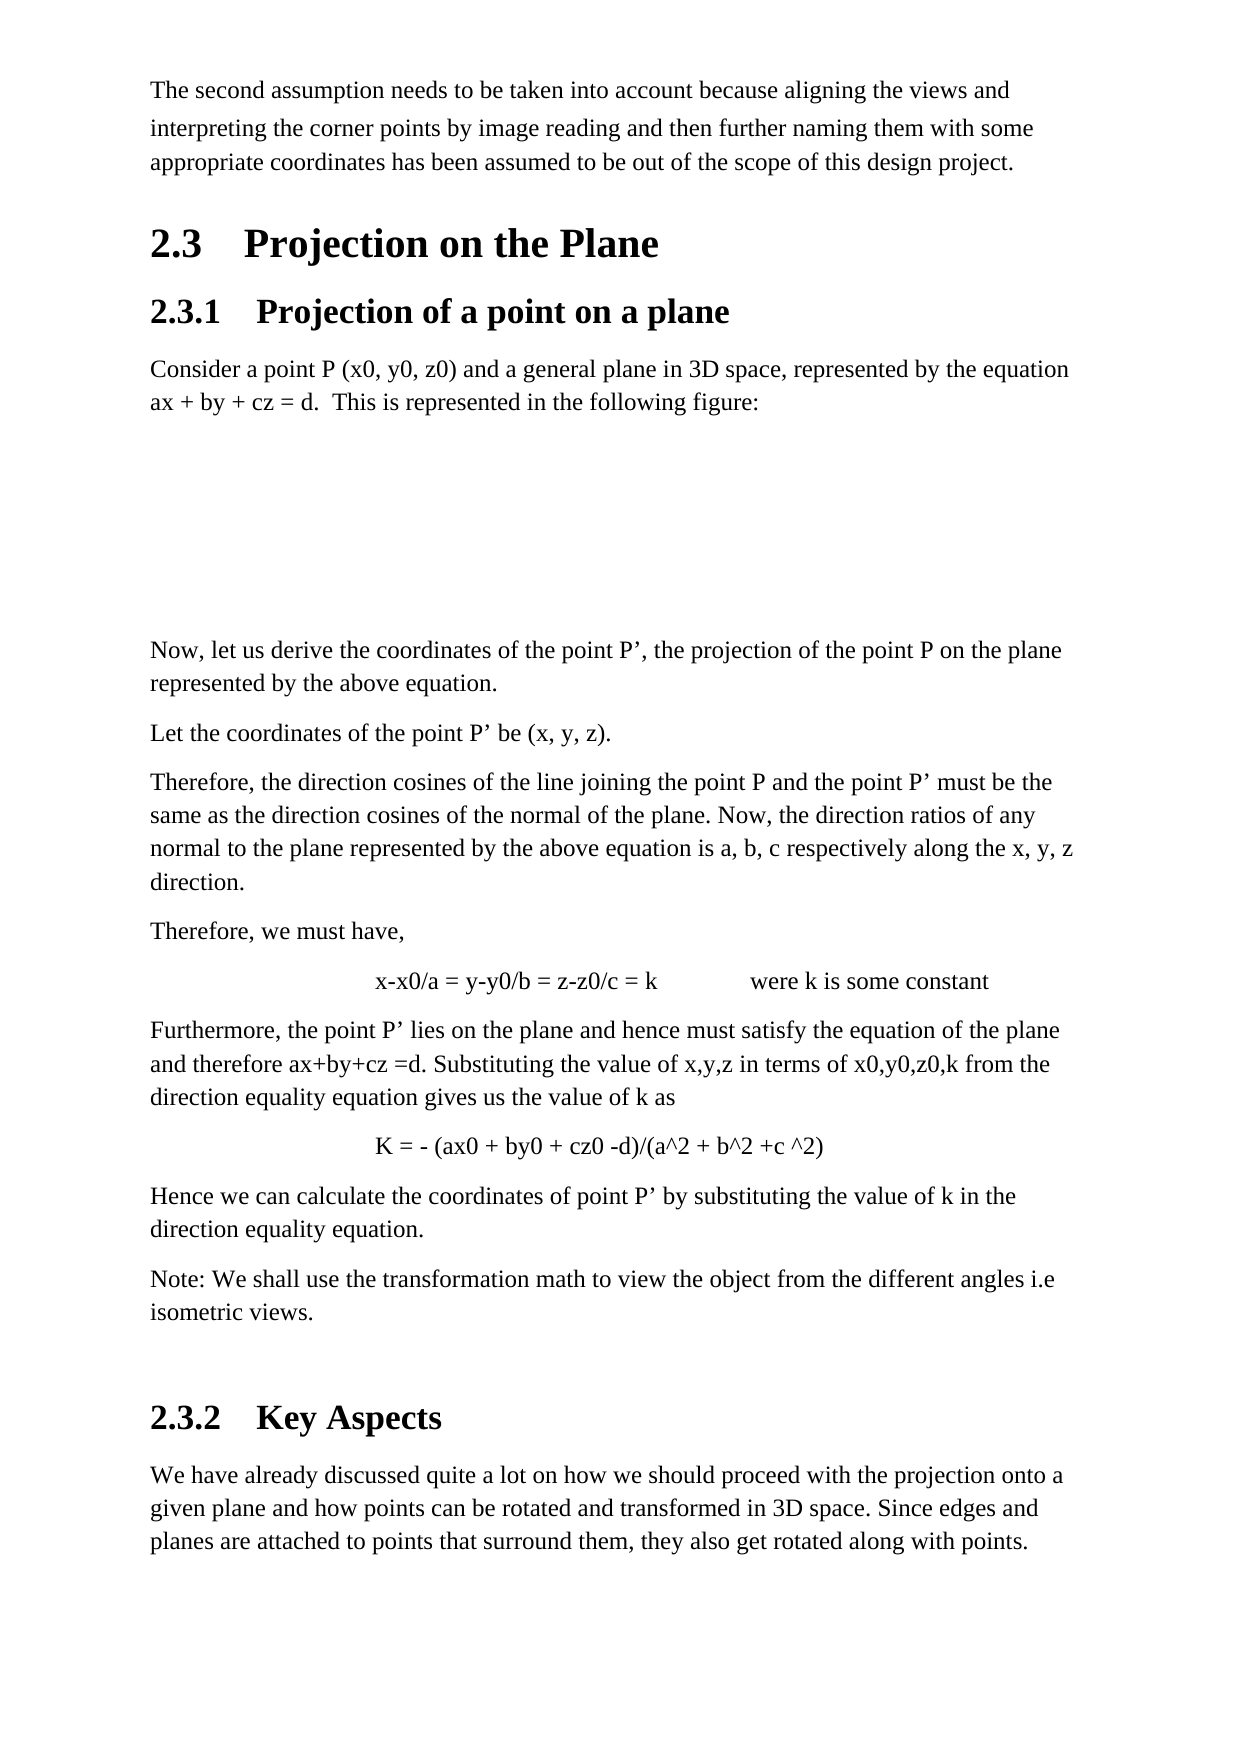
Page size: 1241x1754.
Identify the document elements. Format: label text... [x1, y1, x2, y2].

text Now, let us derive the coordinates of the point P’, the projection of the point P on the plane represented by the above equation. [150, 635, 1090, 697]
text We have already discussed quite a lot on how we should proceed with the projection onto a given plane and how points can be rotated and transformed in 3D space. Since edges and planes are attached to points that surround them, they also get rotated along with points. [150, 1460, 1090, 1554]
text 2.3.2 Key Aspects [150, 1396, 1090, 1437]
text Therefore, the direction cosines of the line joining the point P and the point P’ must be the same as the direction cosines of the normal of the plane. Now, the direction ratios of any normal to the plane represented by the above equation is a, b, c respectively along the x, y, z direction. [150, 767, 1090, 895]
text Consider a point P (x0, y0, z0) and a general plane in 3D space, represented by the equation ax + by + cz = d. This is represented in the following figure: [150, 354, 1090, 415]
text Note: We shall use the transformation math to view the object from the different angles i.e isometric views. [150, 1264, 1090, 1326]
text Let the coordinates of the point P’ be (x, y, z). [150, 718, 1090, 747]
text K = - (ax0 + by0 + cz0 -d)/(a^2 + b^2 +c ^2) [150, 1131, 1090, 1160]
text The second assumption needs to be taken into account because aligning the views and interpreting the corner points by image reading and then further naming them with some appropriate coordinates has been assumed to be out of the scope of this design project. [150, 75, 1090, 175]
text Therefore, we must have, [150, 916, 1090, 945]
text 2.3 Projection on the Plane [150, 218, 1090, 266]
text x-x0/a = y-y0/b = z-z0/c = k were k is some constant [150, 966, 1090, 995]
text 2.3.1 Projection of a point on a plane [150, 290, 1090, 331]
text Furthermore, the point P’ lies on the plane and hence must satisfy the equation of the plane and therefore ax+by+cz =d. Substituting the value of x,y,z in terms of x0,y0,z0,k from the direction equality equation gives us the value of k as [150, 1016, 1090, 1110]
text Hence we can calculate the coordinates of point P’ by substituting the value of k in the direction equality equation. [150, 1181, 1090, 1243]
